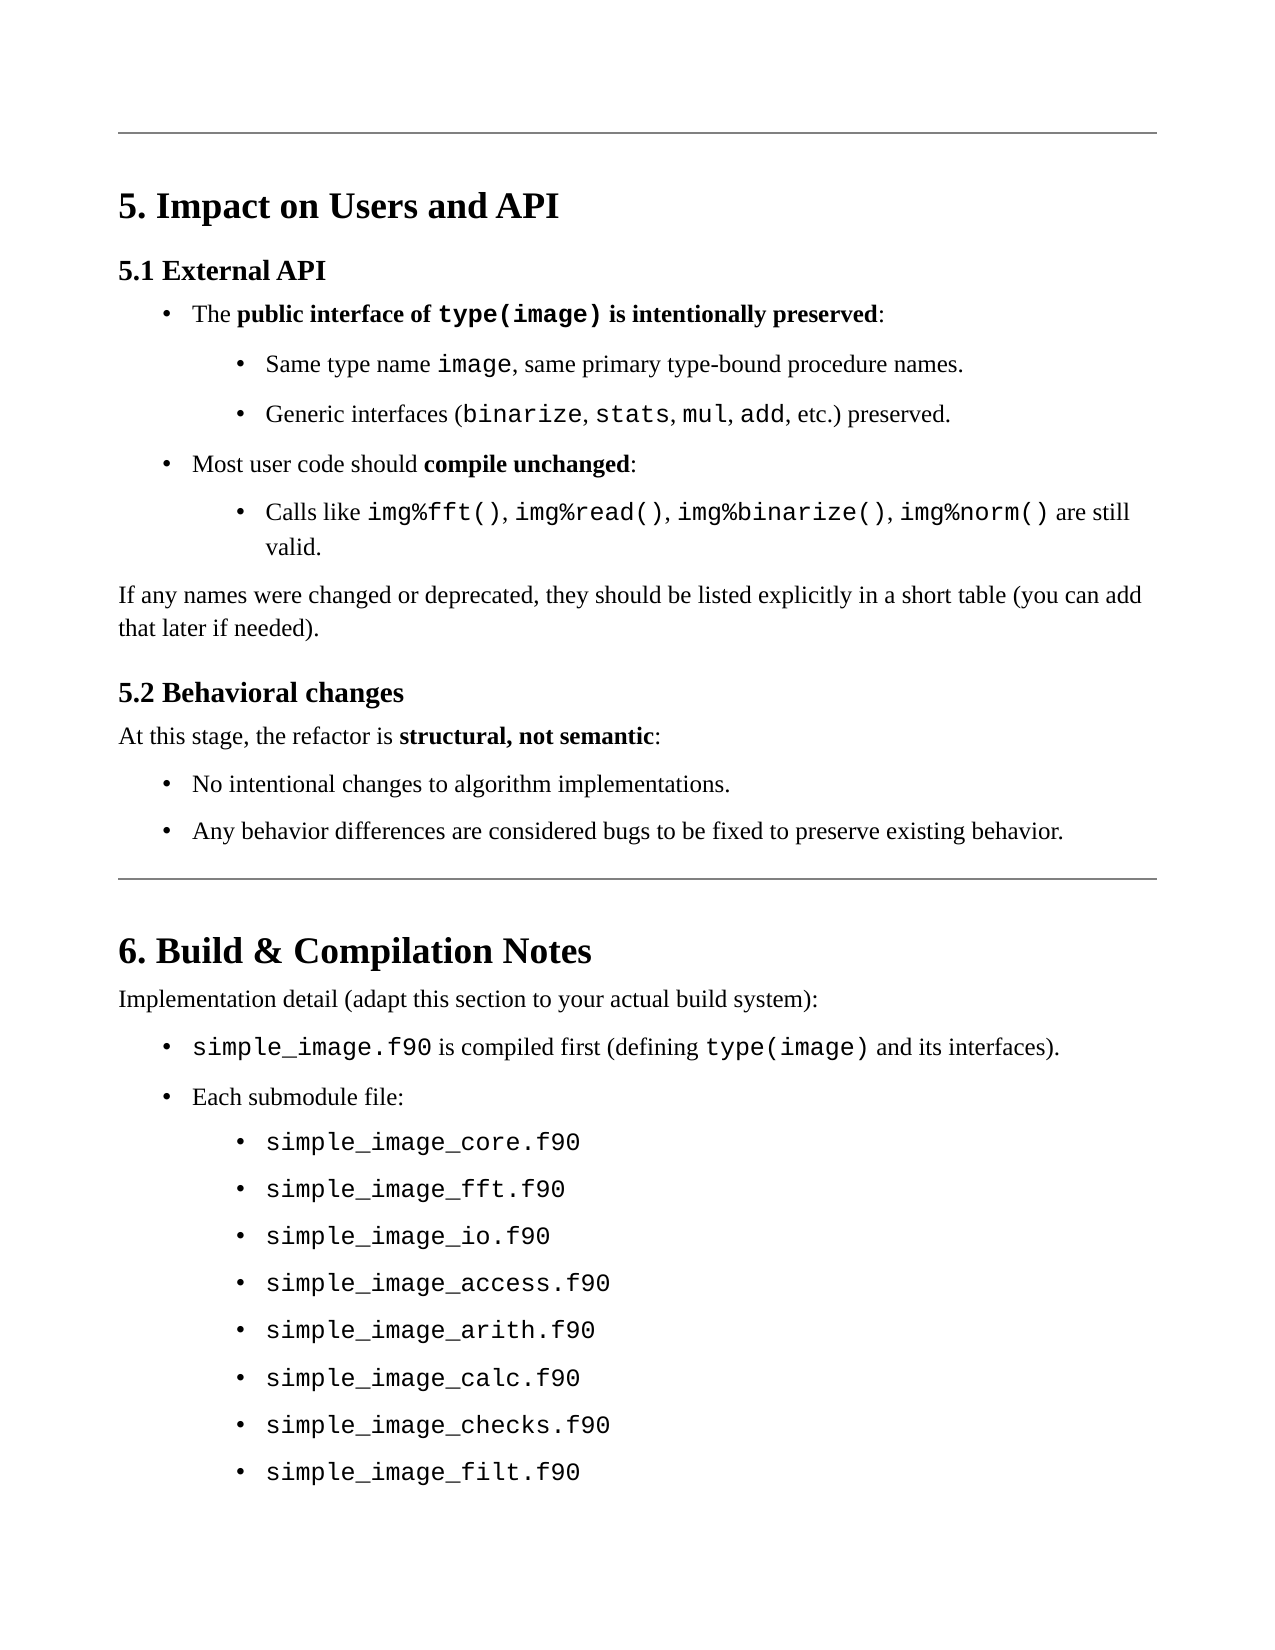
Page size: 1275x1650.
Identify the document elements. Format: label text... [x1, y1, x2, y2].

list Each submodule file: [162, 1082, 1157, 1111]
list Calls like img%fft(), img%read(), img%binarize(), img%norm() are still valid. [236, 497, 1157, 561]
list Most user code should compile unchanged: [162, 449, 1157, 478]
text Implementation detail (adapt this section to your actual build system): [118, 984, 1157, 1013]
list simple_image_filt.f90 [236, 1459, 1157, 1488]
subtitle 5. Impact on Users and API [118, 183, 1157, 226]
text At this stage, the refactor is structural, not semantic: [118, 721, 1157, 750]
list simple_image_checks.f90 [236, 1412, 1157, 1441]
list Same type name image, same primary type-bound procedure names. [236, 349, 1157, 380]
list Generic interfaces (binarize, stats, mul, add, etc.) preserved. [236, 399, 1157, 430]
list simple_image_access.f90 [236, 1271, 1157, 1299]
subtitle 5.2 Behavioral changes [118, 675, 1157, 708]
list The public interface of type(image) is intentionally preserved: [162, 299, 1157, 330]
list simple_image.f90 is compiled first (defining type(image) and its interfaces). [162, 1032, 1157, 1063]
list simple_image_arith.f90 [236, 1318, 1157, 1346]
list simple_image_core.f90 [236, 1130, 1157, 1158]
list Any behavior differences are considered bugs to be fixed to preserve existing behavior. [162, 816, 1157, 845]
subtitle 6. Build & Compilation Notes [118, 929, 1157, 972]
list simple_image_io.f90 [236, 1224, 1157, 1252]
list simple_image_calc.f90 [236, 1365, 1157, 1393]
subtitle 5.1 External API [118, 253, 1157, 287]
text If any names were changed or deprecated, they should be listed explicitly in a short table (you can add that later if needed). [118, 580, 1157, 642]
list simple_image_fft.f90 [236, 1177, 1157, 1205]
list No intentional changes to algorithm implementations. [162, 769, 1157, 797]
